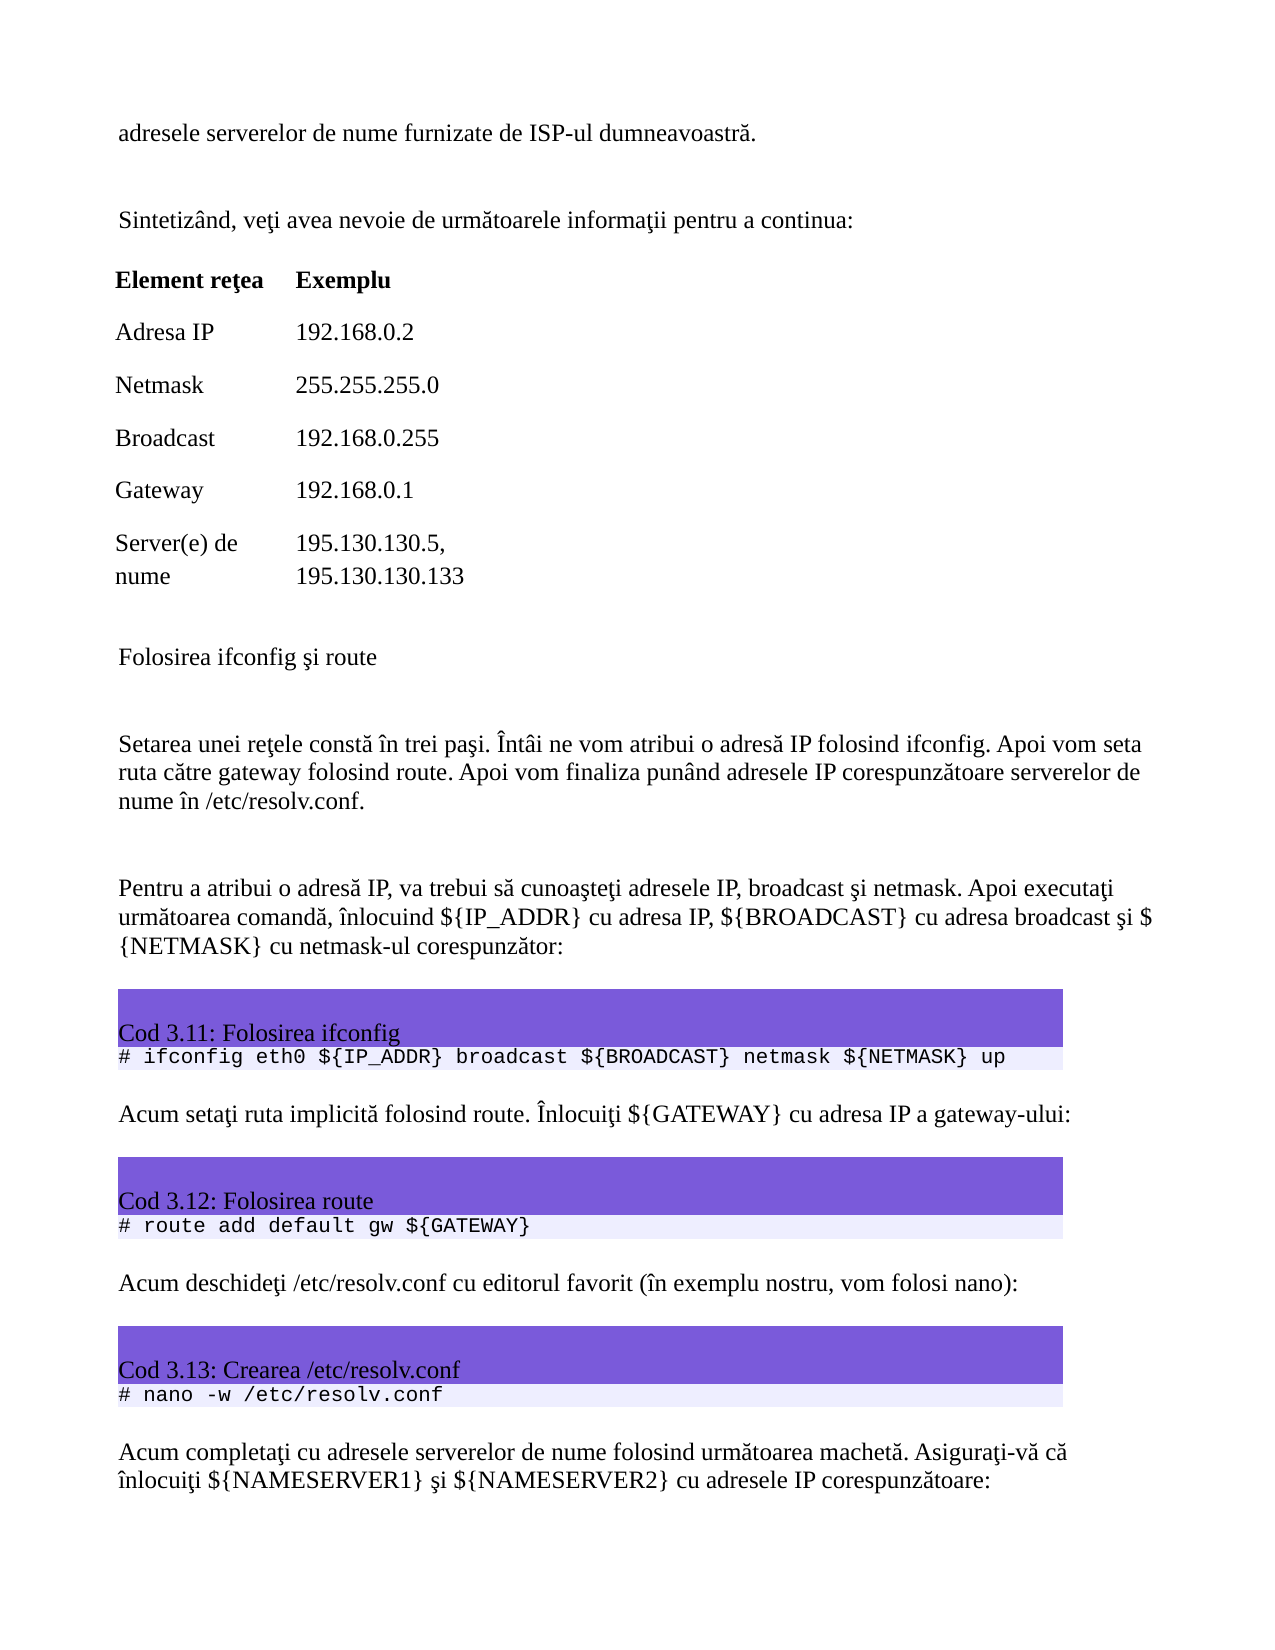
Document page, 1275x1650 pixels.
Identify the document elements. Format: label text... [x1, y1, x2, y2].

table_header Cod 3.11: Folosirea ifconfig [118, 989, 1063, 1047]
table_cell Server(e) de nume [114, 527, 294, 612]
text Pentru a atribui o adresă IP, va trebui să cunoaşteţi adresele IP, broadcast şi netmask. Apoi executaţi următoarea comandă, înlocuind ${IP_ADDR} cu adresa IP, ${BROADCAST} cu adresa broadcast şi ${NETMASK} cu netmask-ul corespunzător: [118, 873, 1157, 959]
table_cell Adresa IP [114, 316, 294, 368]
table_cell Netmask [114, 369, 294, 421]
text Acum deschideţi /etc/resolv.conf cu editorul favorit (în exemplu nostru, vom folosi nano): [118, 1268, 1157, 1297]
text Acum completaţi cu adresele serverelor de nume folosind următoarea machetă. Asiguraţi-vă că înlocuiţi ${NAMESERVER1} şi ${NAMESERVER2} cu adresele IP corespunzătoare: [118, 1437, 1157, 1494]
table_cell Gateway [114, 474, 294, 527]
table_cell 192.168.0.255 [294, 421, 603, 474]
table_header Cod 3.13: Crearea /etc/resolv.conf [118, 1326, 1063, 1384]
table_header Cod 3.12: Folosirea route [118, 1157, 1063, 1215]
text Folosirea ifconfig şi route [118, 642, 1157, 670]
table_cell 192.168.0.1 [294, 474, 603, 527]
text adresele serverelor de nume furnizate de ISP-ul dumneavoastră. [118, 118, 1157, 147]
table_cell Broadcast [114, 421, 294, 474]
table_cell 255.255.255.0 [294, 369, 603, 421]
table_cell # route add default gw ${GATEWAY} [118, 1215, 1063, 1239]
table_header Element reţea [114, 263, 294, 316]
text Sintetizând, veţi avea nevoie de următoarele informaţii pentru a continua: [118, 205, 1157, 234]
text Setarea unei reţele constă în trei paşi. Întâi ne vom atribui o adresă IP folosind ifconfig. Apoi vom seta ruta către gateway folosind route. Apoi vom finaliza punând adresele IP corespunzătoare serverelor de nume în /etc/resolv.conf. [118, 729, 1157, 815]
table_cell 195.130.130.5, 195.130.130.133 [294, 527, 603, 612]
table_cell # nano -w /etc/resolv.conf [118, 1384, 1063, 1407]
text Acum setaţi ruta implicită folosind route. Înlocuiţi ${GATEWAY} cu adresa IP a gateway-ului: [118, 1099, 1157, 1128]
table_cell 192.168.0.2 [294, 316, 603, 368]
table_header Exemplu [294, 263, 603, 316]
table_cell # ifconfig eth0 ${IP_ADDR} broadcast ${BROADCAST} netmask ${NETMASK} up [118, 1047, 1063, 1070]
